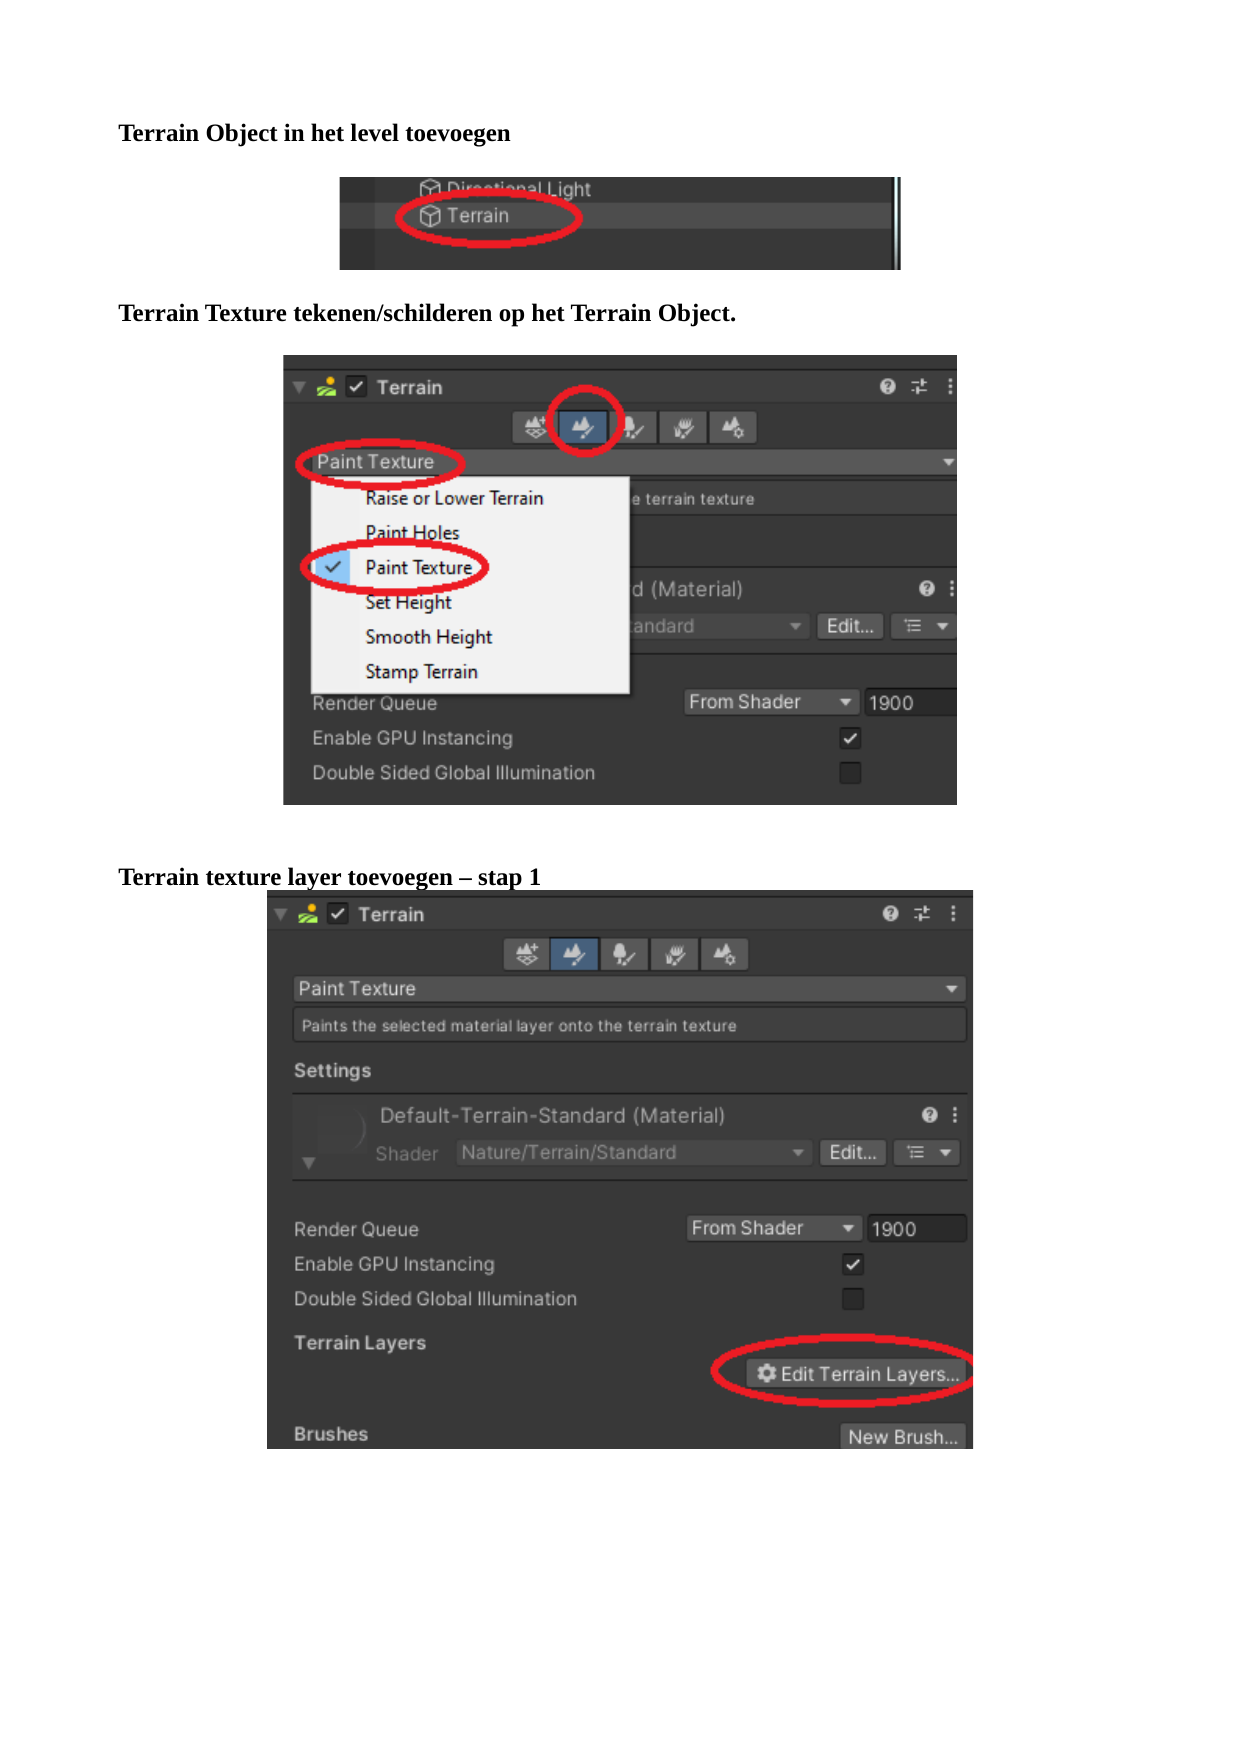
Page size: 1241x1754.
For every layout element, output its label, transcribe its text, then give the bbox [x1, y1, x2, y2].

text Terrain Object in het level toevoegen [118, 118, 1122, 147]
text Terrain texture layer toevoegen – stap 1 [118, 862, 1122, 891]
text Terrain Texture tekenen/schilderen op het Terrain Object. [118, 298, 1122, 327]
